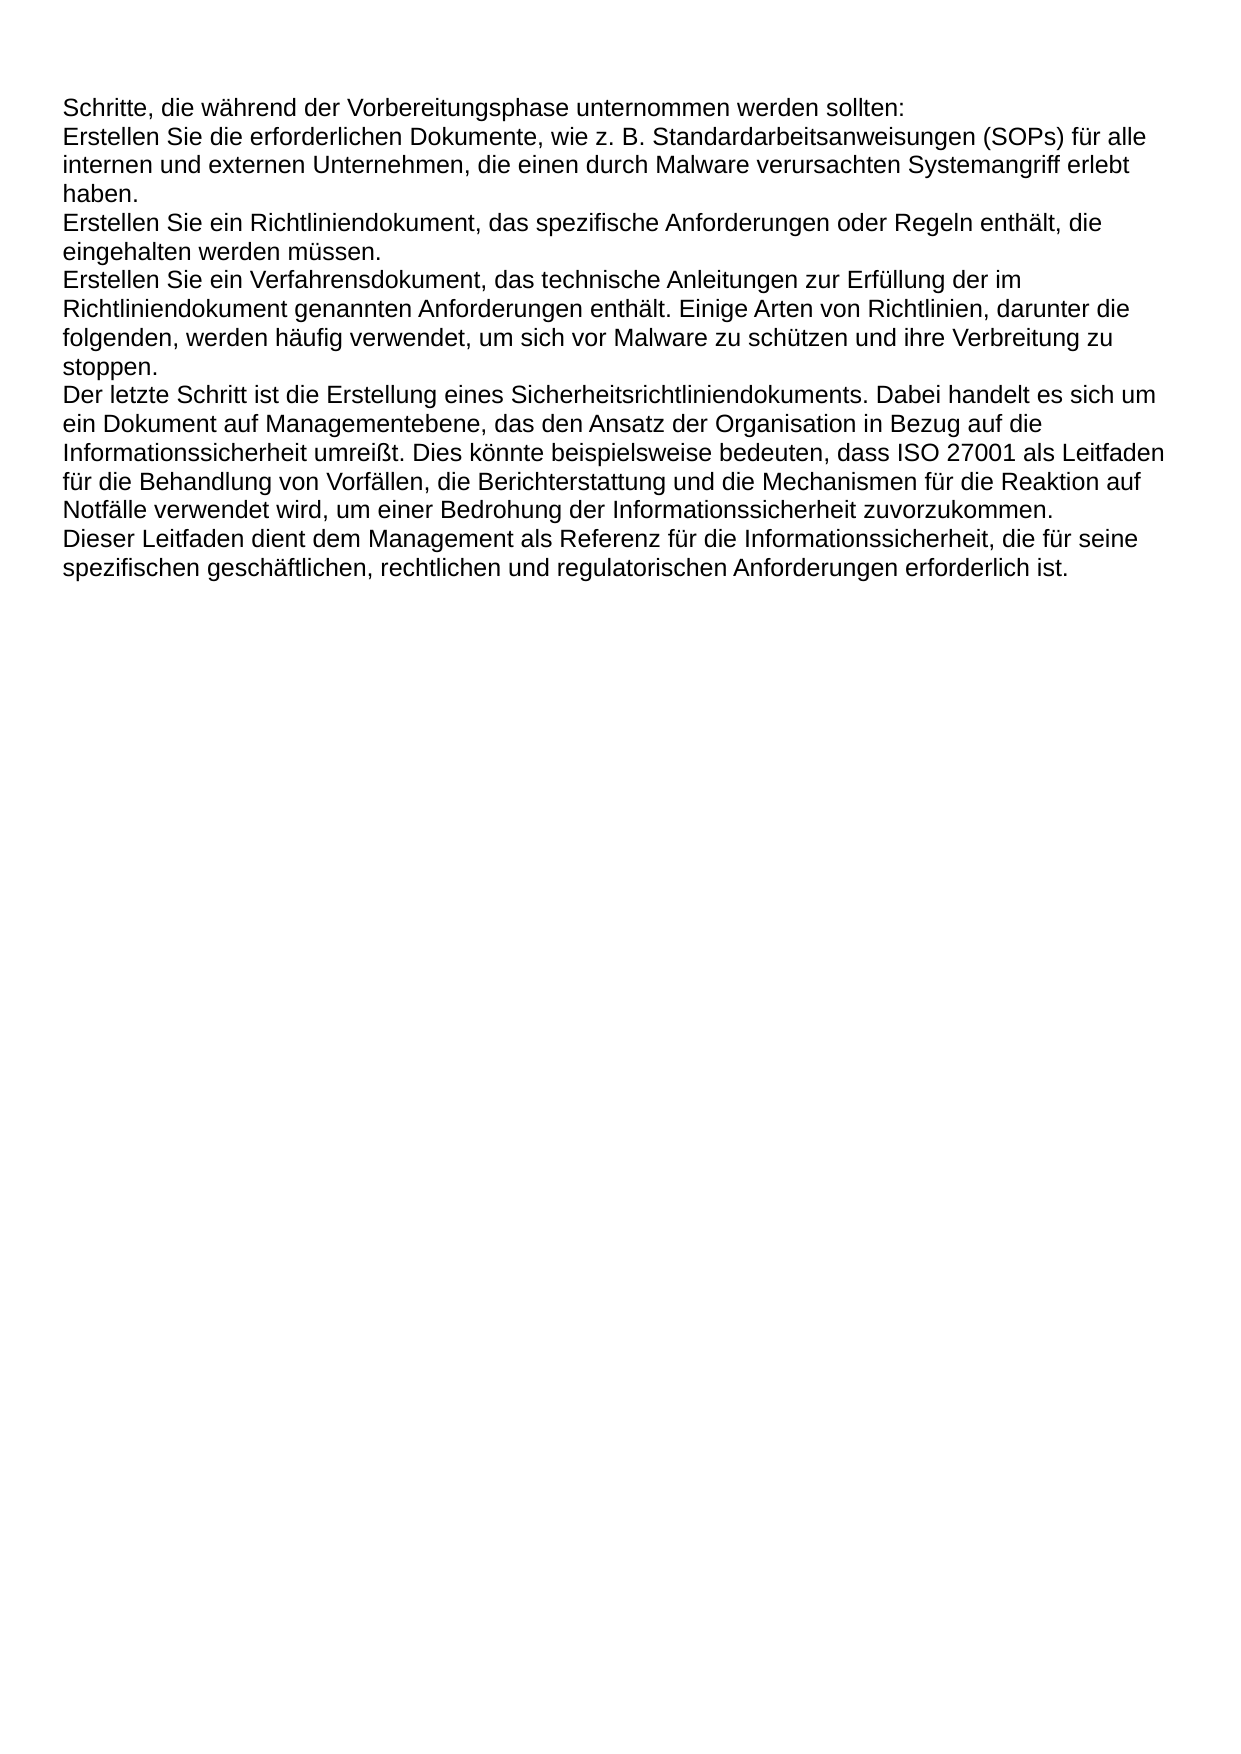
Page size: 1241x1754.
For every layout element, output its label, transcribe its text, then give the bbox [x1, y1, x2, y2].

text Schritte, die während der Vorbereitungsphase unternommen werden sollten: [62, 93, 1167, 122]
text Erstellen Sie die erforderlichen Dokumente, wie z. B. Standardarbeitsanweisungen (SOPs) für alle internen und externen Unternehmen, die einen durch Malware verursachten Systemangriff erlebt haben. Erstellen Sie ein Richtliniendokument, das spezifische Anforderungen oder Regeln enthält, die eingehalten werden müssen. Erstellen Sie ein Verfahrensdokument, das technische Anleitungen zur Erfüllung der im Richtliniendokument genannten Anforderungen enthält. Einige Arten von Richtlinien, darunter die folgenden, werden häufig verwendet, um sich vor Malware zu schützen und ihre Verbreitung zu stoppen. Der letzte Schritt ist die Erstellung eines Sicherheitsrichtliniendokuments. Dabei handelt es sich um ein Dokument auf Managementebene, das den Ansatz der Organisation in Bezug auf die Informationssicherheit umreißt. Dies könnte beispielsweise bedeuten, dass ISO 27001 als Leitfaden für die Behandlung von Vorfällen, die Berichterstattung und die Mechanismen für die Reaktion auf Notfälle verwendet wird, um einer Bedrohung der Informationssicherheit zuvorzukommen. Dieser Leitfaden dient dem Management als Referenz für die Informationssicherheit, die für seine spezifischen geschäftlichen, rechtlichen und regulatorischen Anforderungen erforderlich ist. [62, 122, 1167, 582]
